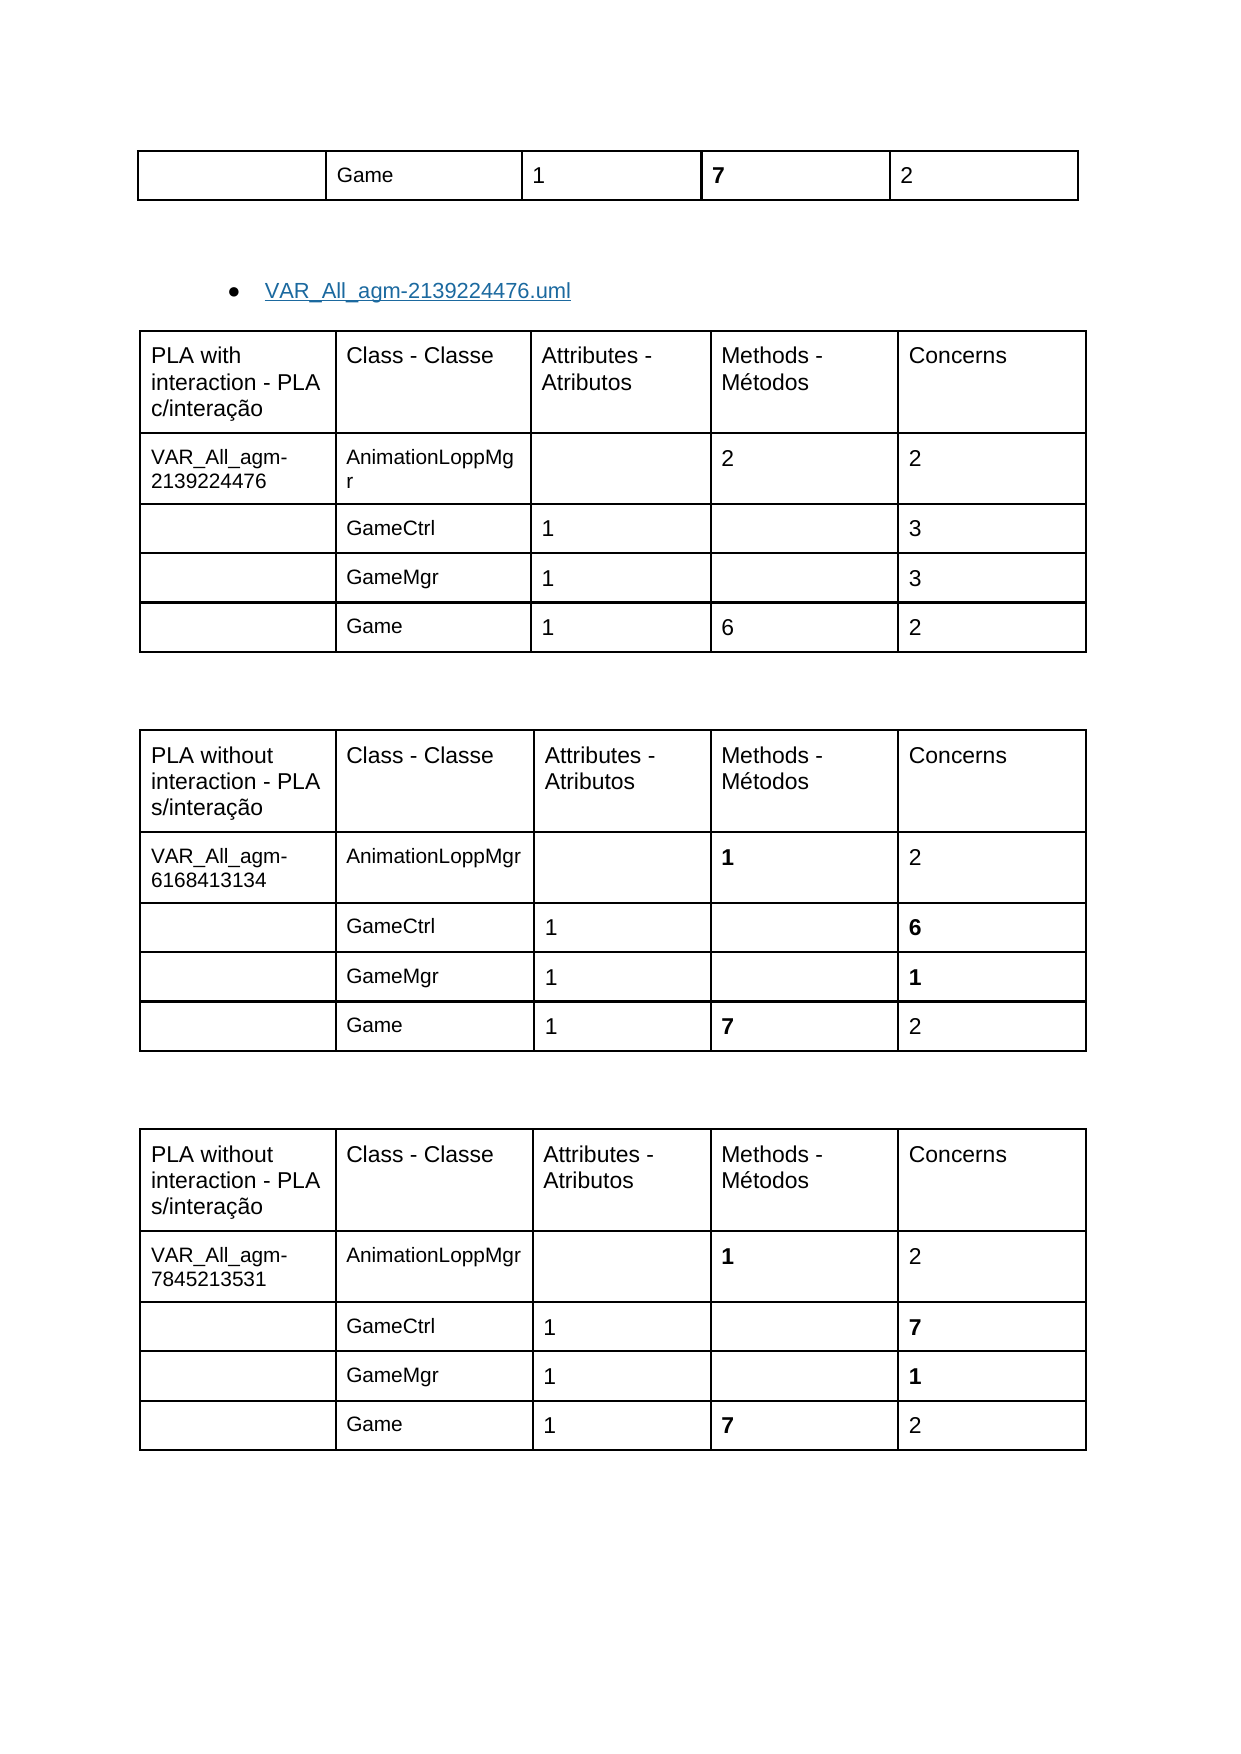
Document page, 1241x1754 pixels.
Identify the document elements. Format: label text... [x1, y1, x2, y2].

table_cell GameMgr [337, 554, 530, 601]
table_cell [141, 505, 335, 552]
table_header Methods - Métodos [712, 332, 897, 432]
table_cell 1 [523, 152, 700, 199]
table_header Attributes - Atributos [535, 731, 710, 831]
table_cell Game [337, 1003, 533, 1050]
table_cell GameCtrl [337, 904, 533, 951]
table_header Attributes - Atributos [532, 332, 710, 432]
table_cell 1 [535, 953, 710, 1000]
table_cell 6 [899, 904, 1085, 951]
table_cell 2 [899, 434, 1085, 503]
table_cell Game [327, 152, 521, 199]
table_cell Game [337, 604, 530, 651]
table_header Methods - Métodos [712, 1130, 897, 1230]
table_cell 2 [899, 1402, 1085, 1449]
table_cell AnimationLoppMgr [337, 833, 533, 902]
table_cell AnimationLoppMgr [337, 434, 530, 503]
table_cell AnimationLoppMgr [337, 1232, 532, 1301]
table_cell [712, 904, 897, 951]
table_cell 6 [712, 604, 897, 651]
table_cell 3 [899, 554, 1085, 601]
table_cell [535, 833, 710, 902]
table_cell 3 [899, 505, 1085, 552]
table_cell [712, 1352, 897, 1399]
table_cell 7 [712, 1402, 897, 1449]
table_cell [532, 434, 710, 503]
table_cell Game [337, 1402, 532, 1449]
table_cell [141, 604, 335, 651]
table_cell [712, 554, 897, 601]
list VAR_All_agm-2139224476.uml [227, 278, 1051, 303]
table_cell [712, 1303, 897, 1350]
table_cell GameCtrl [337, 505, 530, 552]
table_cell 1 [534, 1352, 710, 1399]
table_cell 1 [535, 904, 710, 951]
table_cell 1 [534, 1402, 710, 1449]
table_cell [141, 953, 335, 1000]
table_cell 1 [899, 1352, 1085, 1399]
table_header Concerns [899, 731, 1085, 831]
table_cell 1 [534, 1303, 710, 1350]
table_cell [534, 1232, 710, 1301]
table_header PLA without interaction - PLA s/interação [141, 1130, 335, 1230]
table_cell 2 [891, 152, 1077, 199]
table_cell 2 [899, 1003, 1085, 1050]
table_cell [141, 904, 335, 951]
table_cell VAR_All_agm-6168413134 [141, 833, 335, 902]
table_cell 2 [899, 833, 1085, 902]
table_cell [141, 1303, 335, 1350]
table_cell [141, 1003, 335, 1050]
table_cell 2 [899, 1232, 1085, 1301]
table_cell 2 [899, 604, 1085, 651]
table_cell 7 [712, 1003, 897, 1050]
table_header Class - Classe [337, 1130, 532, 1230]
table_header PLA with interaction - PLA c/interação [141, 332, 335, 432]
table_cell 1 [532, 554, 710, 601]
table_cell GameMgr [337, 1352, 532, 1399]
table_cell [141, 1402, 335, 1449]
table_cell 1 [712, 1232, 897, 1301]
table_header Concerns [899, 1130, 1085, 1230]
table_cell [139, 152, 325, 199]
table_cell 2 [712, 434, 897, 503]
table_header Methods - Métodos [712, 731, 897, 831]
table_cell 1 [532, 505, 710, 552]
table_cell 7 [899, 1303, 1085, 1350]
table_header Attributes - Atributos [534, 1130, 710, 1230]
table_cell 1 [535, 1003, 710, 1050]
table_cell 1 [532, 604, 710, 651]
table_cell [712, 953, 897, 1000]
table_cell [141, 1352, 335, 1399]
table_cell GameCtrl [337, 1303, 532, 1350]
table_cell 1 [712, 833, 897, 902]
table_cell [712, 505, 897, 552]
table_header PLA without interaction - PLA s/interação [141, 731, 335, 831]
table_cell [141, 554, 335, 601]
table_header Class - Classe [337, 731, 533, 831]
table_cell VAR_All_agm-2139224476 [141, 434, 335, 503]
table_cell VAR_All_agm-7845213531 [141, 1232, 335, 1301]
table_cell 1 [899, 953, 1085, 1000]
table_cell GameMgr [337, 953, 533, 1000]
table_header Class - Classe [337, 332, 530, 432]
table_header Concerns [899, 332, 1085, 432]
table_cell 7 [703, 152, 889, 199]
